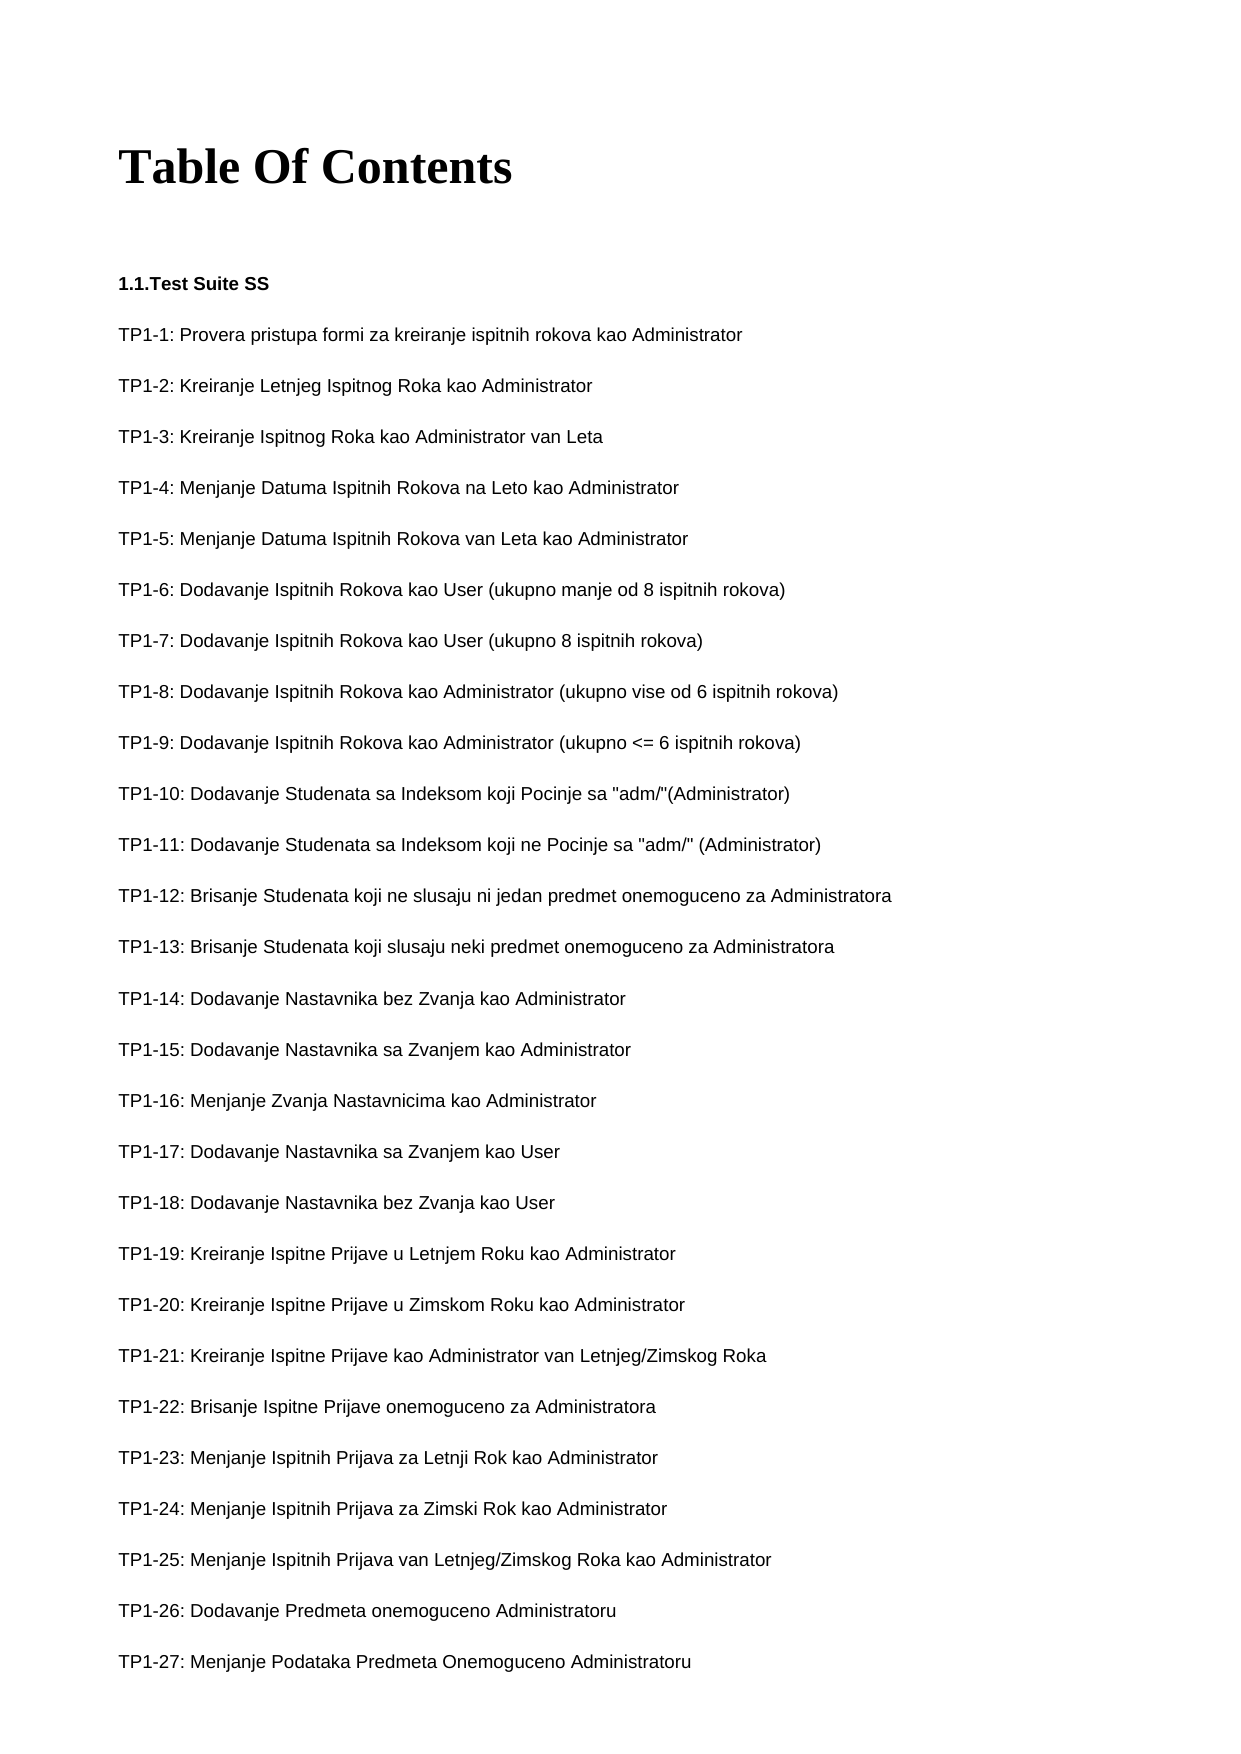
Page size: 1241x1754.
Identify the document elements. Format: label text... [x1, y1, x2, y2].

text TP1-22: Brisanje Ispitne Prijave onemoguceno za Administratora [118, 1396, 1181, 1417]
text TP1-12: Brisanje Studenata koji ne slusaju ni jedan predmet onemoguceno za Administratora [118, 885, 1181, 907]
text TP1-15: Dodavanje Nastavnika sa Zvanjem kao Administrator [118, 1038, 1181, 1060]
text TP1-2: Kreiranje Letnjeg Ispitnog Roka kao Administrator [118, 375, 1181, 396]
text TP1-13: Brisanje Studenata koji slusaju neki predmet onemoguceno za Administratora [118, 936, 1181, 958]
text TP1-10: Dodavanje Studenata sa Indeksom koji Pocinje sa "adm/"(Administrator) [118, 783, 1181, 805]
text TP1-11: Dodavanje Studenata sa Indeksom koji ne Pocinje sa "adm/" (Administrator) [118, 834, 1181, 856]
text TP1-21: Kreiranje Ispitne Prijave kao Administrator van Letnjeg/Zimskog Roka [118, 1345, 1181, 1366]
text TP1-17: Dodavanje Nastavnika sa Zvanjem kao User [118, 1141, 1181, 1162]
text 1.1.Test Suite SS [118, 273, 1181, 294]
text TP1-25: Menjanje Ispitnih Prijava van Letnjeg/Zimskog Roka kao Administrator [118, 1549, 1181, 1570]
text TP1-9: Dodavanje Ispitnih Rokova kao Administrator (ukupno <= 6 ispitnih rokova) [118, 732, 1181, 754]
text TP1-8: Dodavanje Ispitnih Rokova kao Administrator (ukupno vise od 6 ispitnih rokova) [118, 681, 1181, 703]
text TP1-24: Menjanje Ispitnih Prijava za Zimski Rok kao Administrator [118, 1498, 1181, 1519]
text TP1-14: Dodavanje Nastavnika bez Zvanja kao Administrator [118, 987, 1181, 1009]
text TP1-16: Menjanje Zvanja Nastavnicima kao Administrator [118, 1089, 1181, 1111]
subtitle Table Of Contents [118, 137, 1181, 195]
text TP1-27: Menjanje Podataka Predmeta Onemoguceno Administratoru [118, 1651, 1181, 1672]
text TP1-23: Menjanje Ispitnih Prijava za Letnji Rok kao Administrator [118, 1447, 1181, 1468]
text TP1-19: Kreiranje Ispitne Prijave u Letnjem Roku kao Administrator [118, 1243, 1181, 1264]
text TP1-4: Menjanje Datuma Ispitnih Rokova na Leto kao Administrator [118, 477, 1181, 498]
text TP1-6: Dodavanje Ispitnih Rokova kao User (ukupno manje od 8 ispitnih rokova) [118, 579, 1181, 601]
text TP1-18: Dodavanje Nastavnika bez Zvanja kao User [118, 1192, 1181, 1213]
text TP1-1: Provera pristupa formi za kreiranje ispitnih rokova kao Administrator [118, 324, 1181, 345]
text TP1-26: Dodavanje Predmeta onemoguceno Administratoru [118, 1600, 1181, 1621]
text TP1-3: Kreiranje Ispitnog Roka kao Administrator van Leta [118, 426, 1181, 447]
text TP1-5: Menjanje Datuma Ispitnih Rokova van Leta kao Administrator [118, 528, 1181, 549]
text TP1-7: Dodavanje Ispitnih Rokova kao User (ukupno 8 ispitnih rokova) [118, 630, 1181, 652]
text TP1-20: Kreiranje Ispitne Prijave u Zimskom Roku kao Administrator [118, 1294, 1181, 1315]
